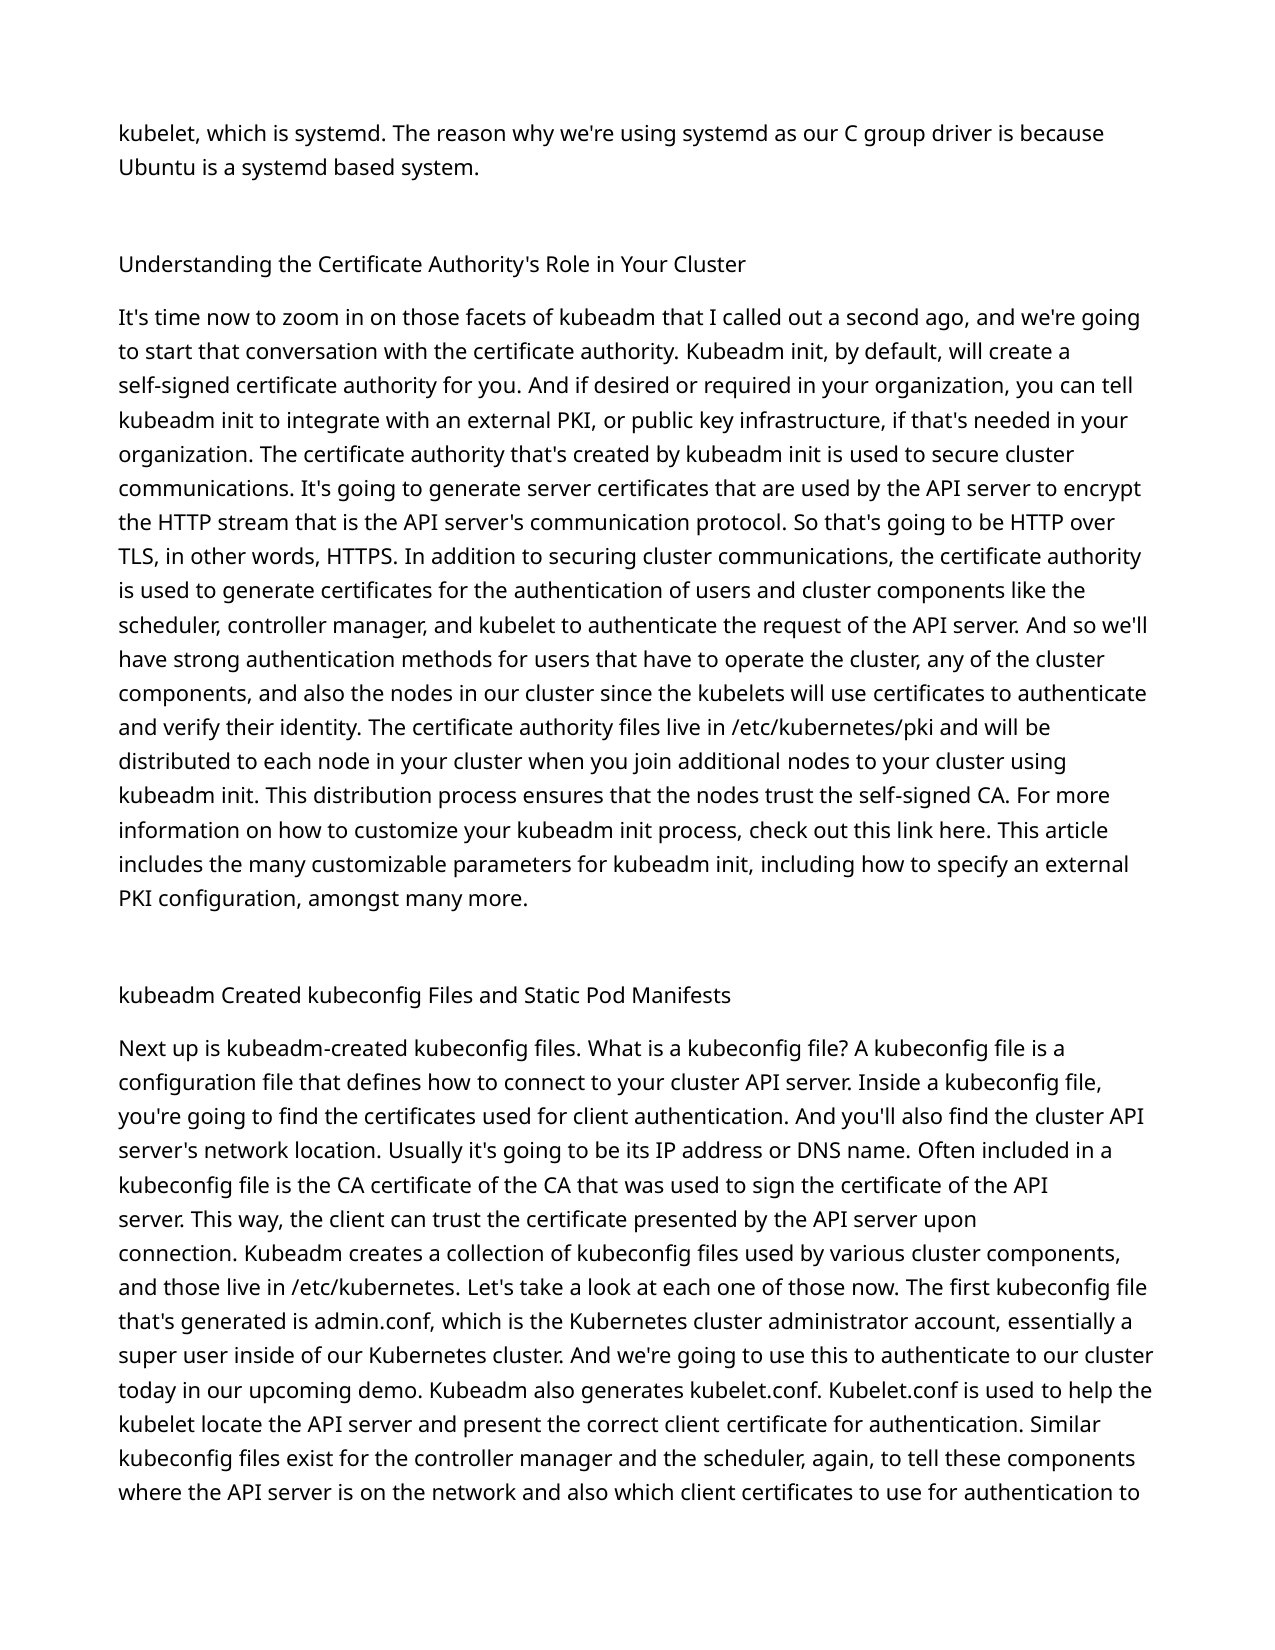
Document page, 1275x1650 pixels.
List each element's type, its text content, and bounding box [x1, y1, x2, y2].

text kubelet, which is systemd. The reason why we're using systemd as our C group driver is because Ubuntu is a systemd based system. [118, 118, 1157, 182]
subtitle kubeadm Created kubeconfig Files and Static Pod Manifests [118, 980, 1157, 1009]
text Next up is kubeadm‑created kubeconfig files. What is a kubeconfig file? A kubeconfig file is a configuration file that defines how to connect to your cluster API server. Inside a kubeconfig file, you're going to find the certificates used for client authentication. And you'll also find the cluster API server's network location. Usually it's going to be its IP address or DNS name. Often included in a kubeconfig file is the CA certificate of the CA that was used to sign the certificate of the API server. This way, the client can trust the certificate presented by the API server upon connection. Kubeadm creates a collection of kubeconfig files used by various cluster components, and those live in /etc/kubernetes. Let's take a look at each one of those now. The first kubeconfig file that's generated is admin.conf, which is the Kubernetes cluster administrator account, essentially a super user inside of our Kubernetes cluster. And we're going to use this to authenticate to our cluster today in our upcoming demo. Kubeadm also generates kubelet.conf. Kubelet.conf is used to help the kubelet locate the API server and present the correct client certificate for authentication. Similar kubeconfig files exist for the controller manager and the scheduler, again, to tell these components where the API server is on the network and also which client certificates to use for authentication to [118, 1033, 1157, 1507]
subtitle Understanding the Certificate Authority's Role in Your Cluster [118, 249, 1157, 279]
text It's time now to zoom in on those facets of kubeadm that I called out a second ago, and we're going to start that conversation with the certificate authority. Kubeadm init, by default, will create a self‑signed certificate authority for you. And if desired or required in your organization, you can tell kubeadm init to integrate with an external PKI, or public key infrastructure, if that's needed in your organization. The certificate authority that's created by kubeadm init is used to secure cluster communications. It's going to generate server certificates that are used by the API server to encrypt the HTTP stream that is the API server's communication protocol. So that's going to be HTTP over TLS, in other words, HTTPS. In addition to securing cluster communications, the certificate authority is used to generate certificates for the authentication of users and cluster components like the scheduler, controller manager, and kubelet to authenticate the request of the API server. And so we'll have strong authentication methods for users that have to operate the cluster, any of the cluster components, and also the nodes in our cluster since the kubelets will use certificates to authenticate and verify their identity. The certificate authority files live in /etc/kubernetes/pki and will be distributed to each node in your cluster when you join additional nodes to your cluster using kubeadm init. This distribution process ensures that the nodes trust the self‑signed CA. For more information on how to customize your kubeadm init process, check out this link here. This article includes the many customizable parameters for kubeadm init, including how to specify an external PKI configuration, amongst many more. [118, 302, 1157, 913]
